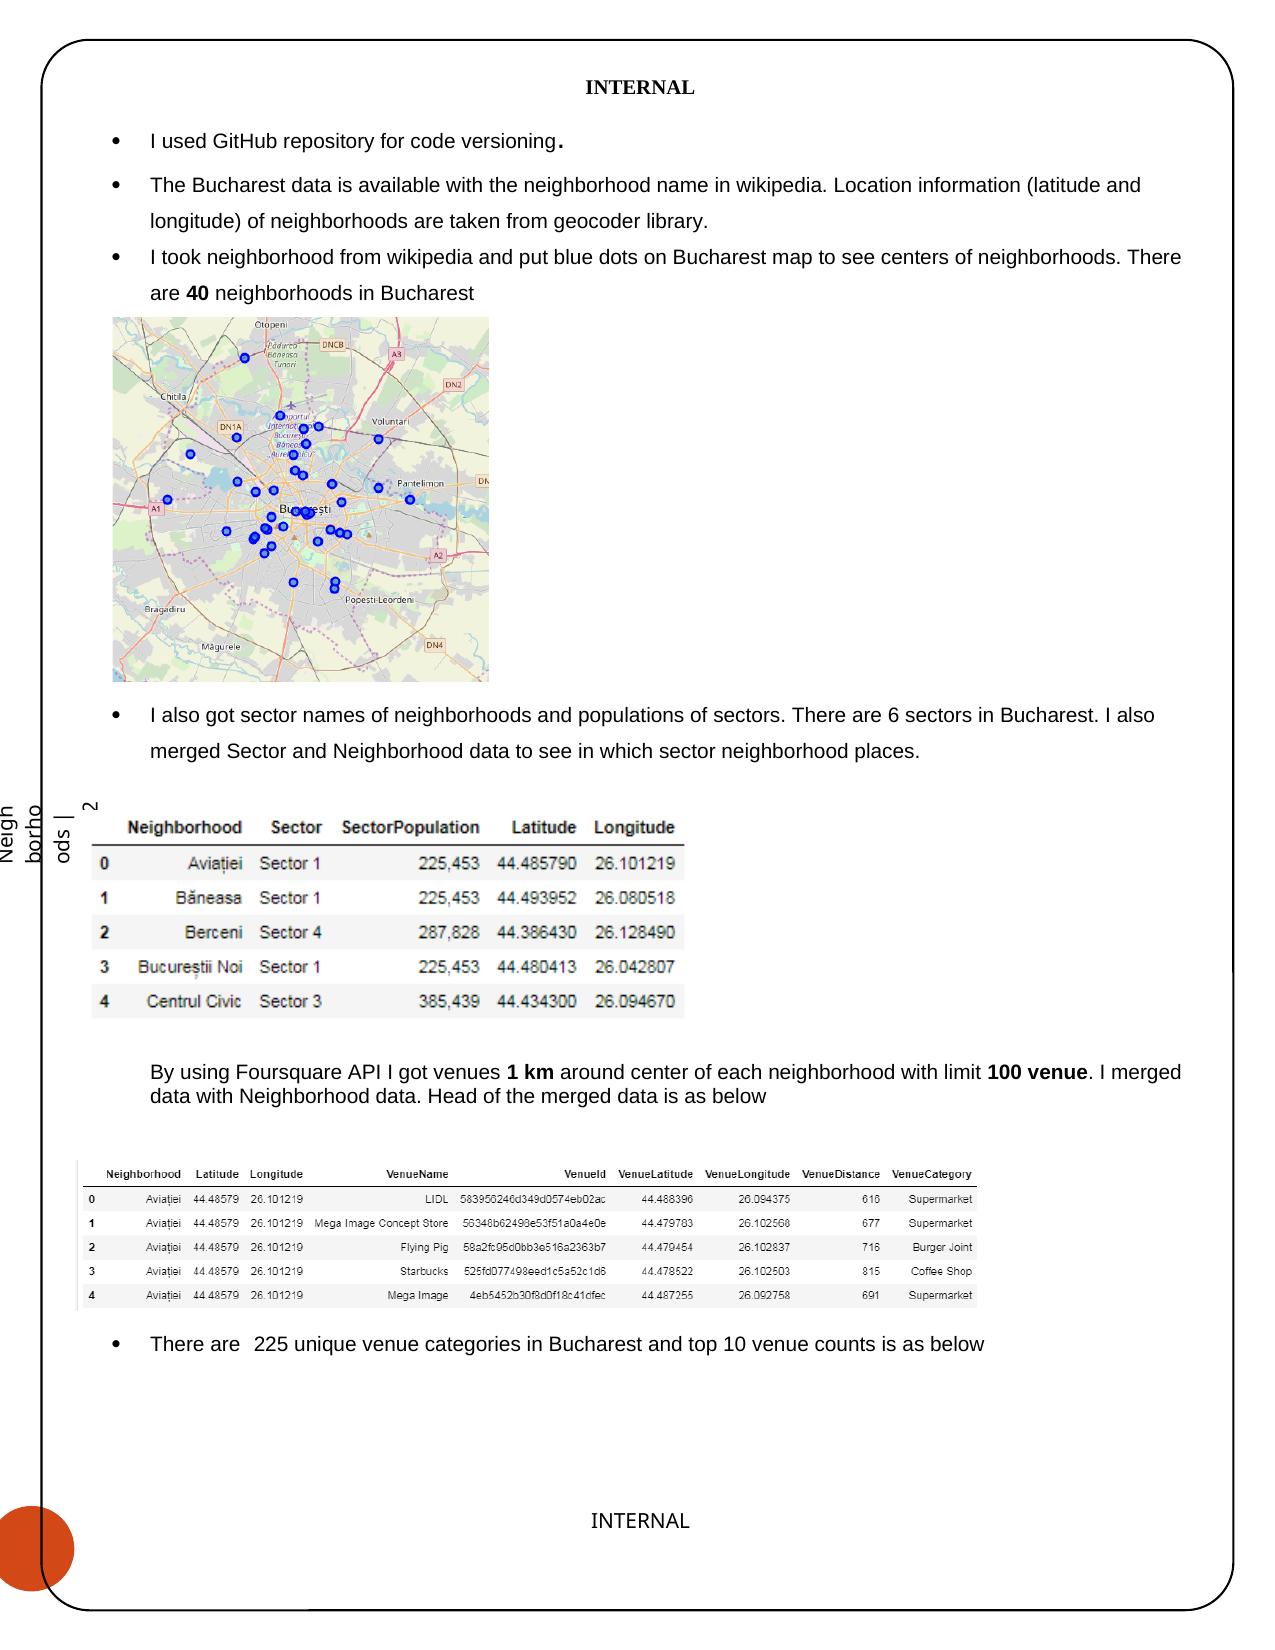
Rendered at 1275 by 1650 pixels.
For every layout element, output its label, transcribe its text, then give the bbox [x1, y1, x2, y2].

picture [75, 810, 708, 1039]
list I took neighborhood from wikipedia and put blue dots on Bucharest map to see centers of neighborhoods. There are 40 neighborhoods in Bucharest [112, 245, 1200, 305]
list There are 225 unique venue categories in Bucharest and top 10 venue counts is as below [112, 1332, 1200, 1356]
picture [112, 317, 489, 682]
list I also got sector names of neighborhoods and populations of sectors. There are 6 sectors in Bucharest. I also merged Sector and Neighborhood data to see in which sector neighborhood places. [112, 702, 1200, 762]
list By using Foursquare API I got venues 1 km around center of each neighborhood with limit 100 venue. I merged data with Neighborhood data. Head of the merged data is as below [150, 1060, 1200, 1108]
list The Bucharest data is available with the neighborhood name in wikipedia. Location information (latitude and longitude) of neighborhoods are taken from geocoder library. [112, 173, 1200, 233]
picture [75, 1160, 1050, 1311]
list I used GitHub repository for code versioning. [112, 119, 1200, 155]
